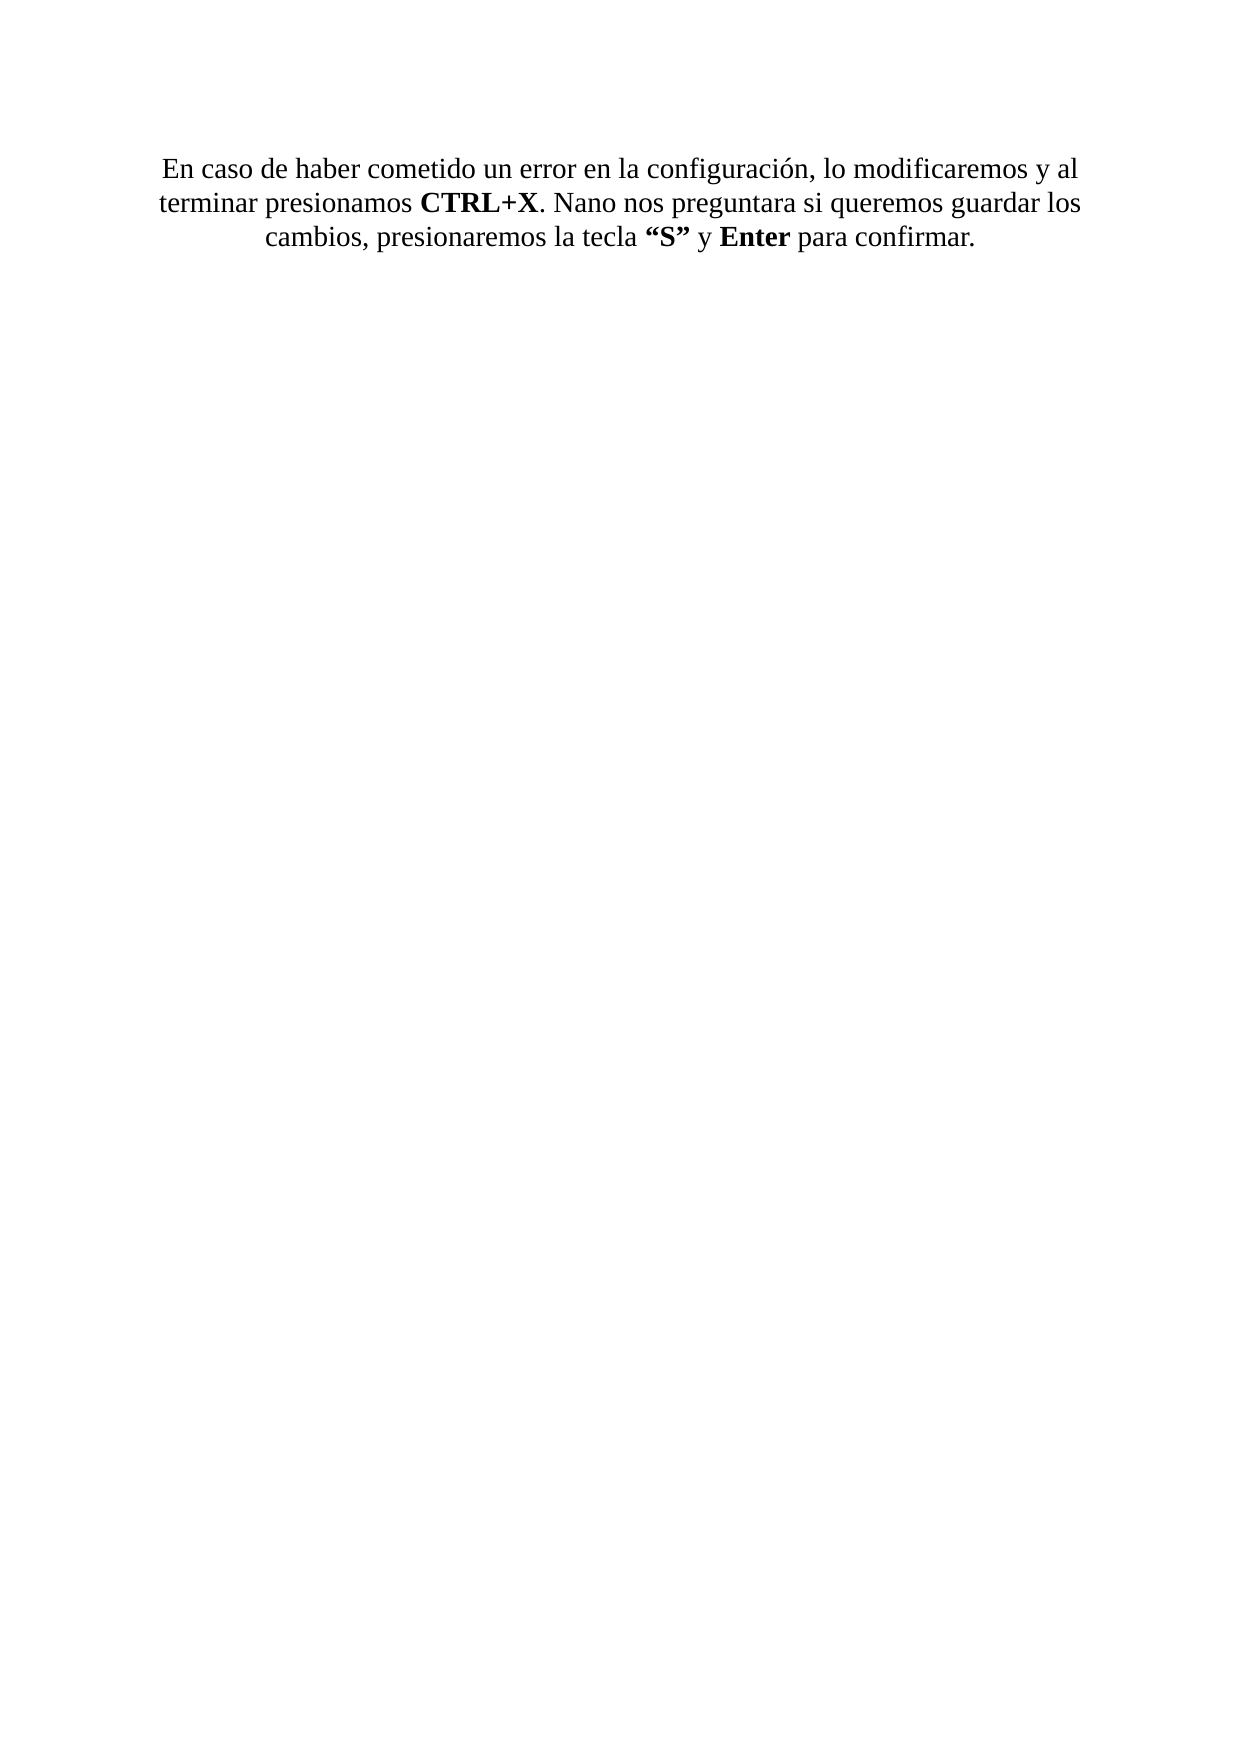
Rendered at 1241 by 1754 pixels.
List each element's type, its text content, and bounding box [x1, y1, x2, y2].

text En caso de haber cometido un error en la configuración, lo modificaremos y al terminar presionamos CTRL+X. Nano nos preguntara si queremos guardar los cambios, presionaremos la tecla “S” y Enter para confirmar. [118, 152, 1122, 252]
